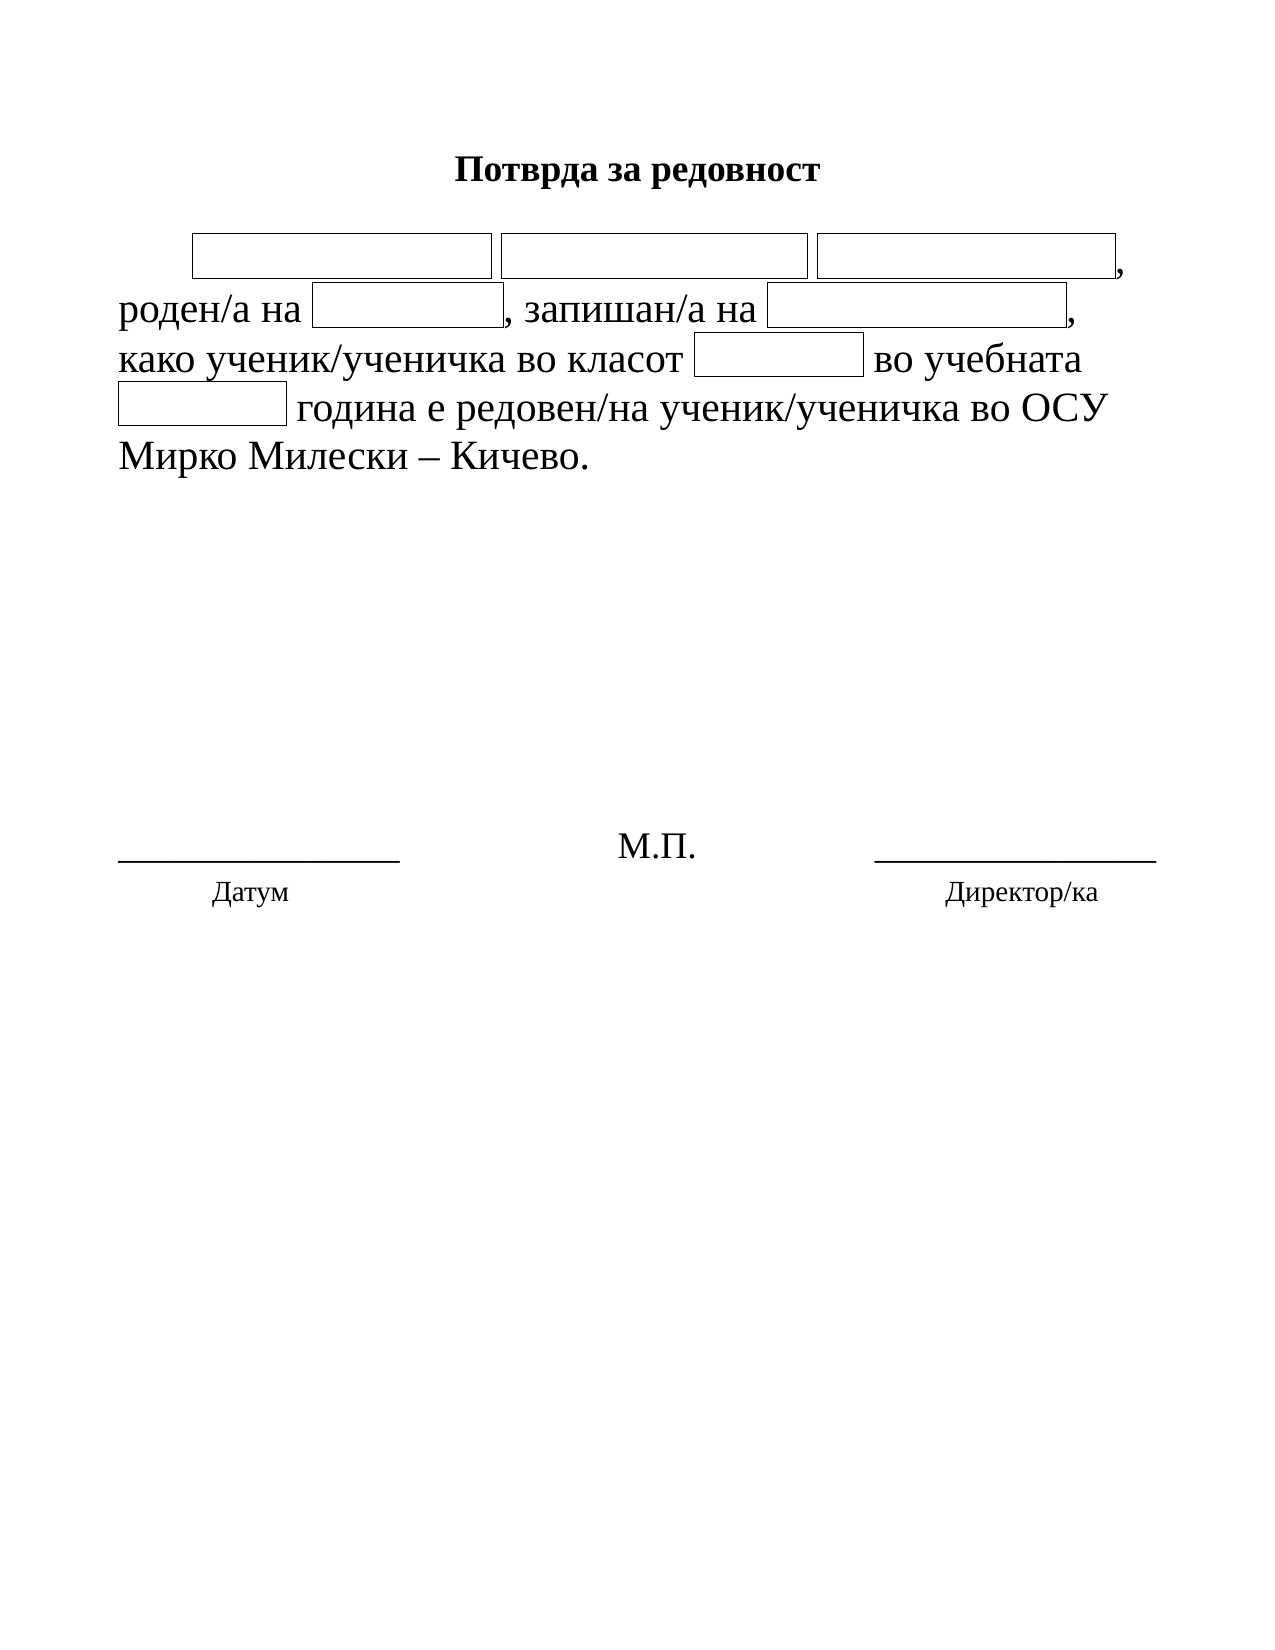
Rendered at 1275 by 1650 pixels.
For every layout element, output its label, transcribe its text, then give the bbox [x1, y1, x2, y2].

text , роден/а на , запишан/а на , како ученик/ученичка во класот во учебната година е редовен/на ученик/ученичка во ОСУ Мирко Милески – Кичево. [118, 233, 1157, 478]
text Датум Директор/ка [118, 866, 1157, 909]
text Потврда за редовност [118, 147, 1157, 190]
text _______________ М.П. _______________ [118, 823, 1157, 866]
